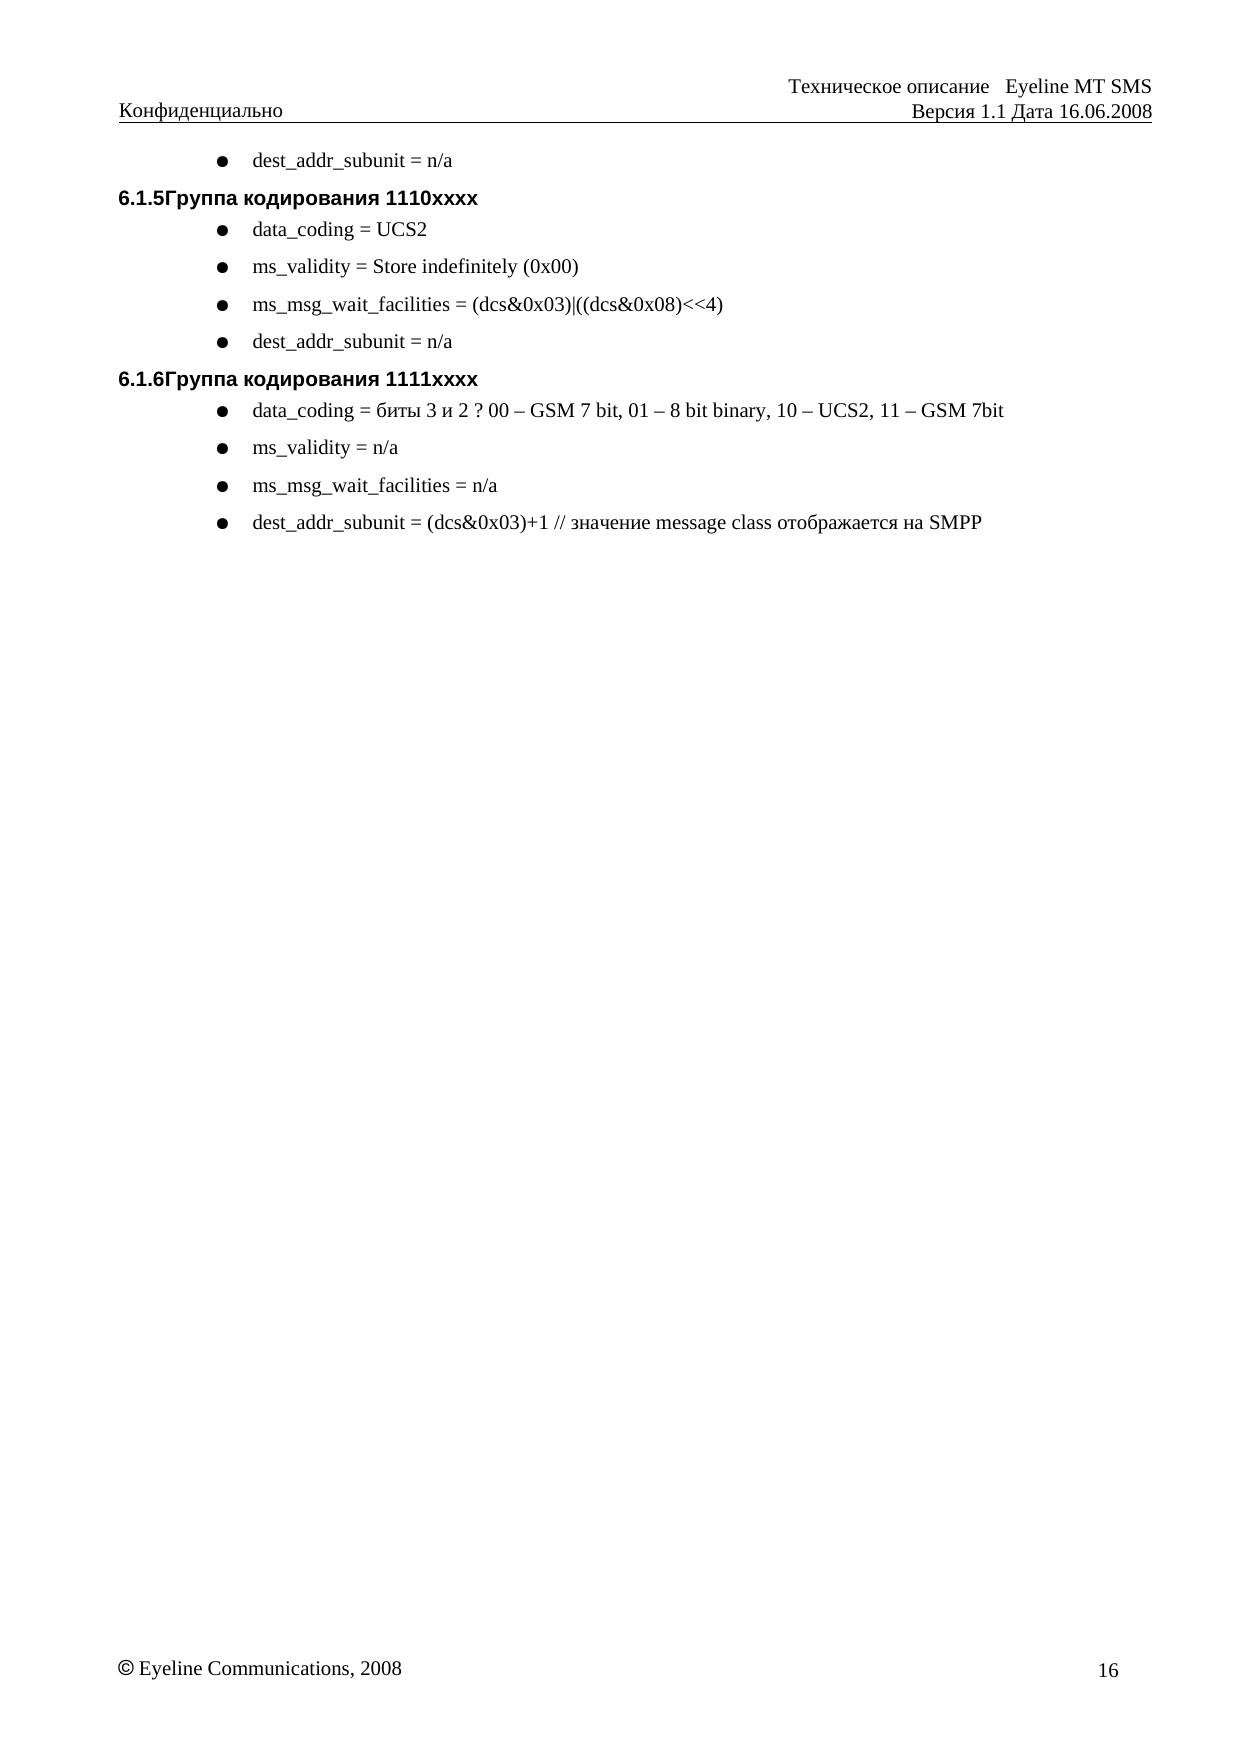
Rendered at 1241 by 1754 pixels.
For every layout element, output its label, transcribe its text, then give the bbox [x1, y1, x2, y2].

subtitle Группа кодирования 1110xxxx [118, 184, 1151, 209]
list dest_addr_subunit = (dcs&0x03)+1 // значение message class отображается на SMPP [215, 509, 1151, 534]
list ms_validity = n/a [215, 434, 1151, 459]
list dest_addr_subunit = n/a [215, 147, 1151, 172]
list dest_addr_subunit = n/a [215, 328, 1151, 353]
list data_coding = биты 3 и 2 ? 00 – GSM 7 bit, 01 – 8 bit binary, 10 – UCS2, 11 – GSM 7bit [215, 397, 1151, 422]
list ms_msg_wait_facilities = n/a [215, 472, 1151, 497]
list ms_validity = Store indefinitely (0x00) [215, 253, 1151, 278]
subtitle Группа кодирования 1111xxxx [118, 366, 1151, 391]
list ms_msg_wait_facilities = (dcs&0x03)|((dcs&0x08)<<4) [215, 291, 1151, 316]
list data_coding = UCS2 [215, 216, 1151, 241]
